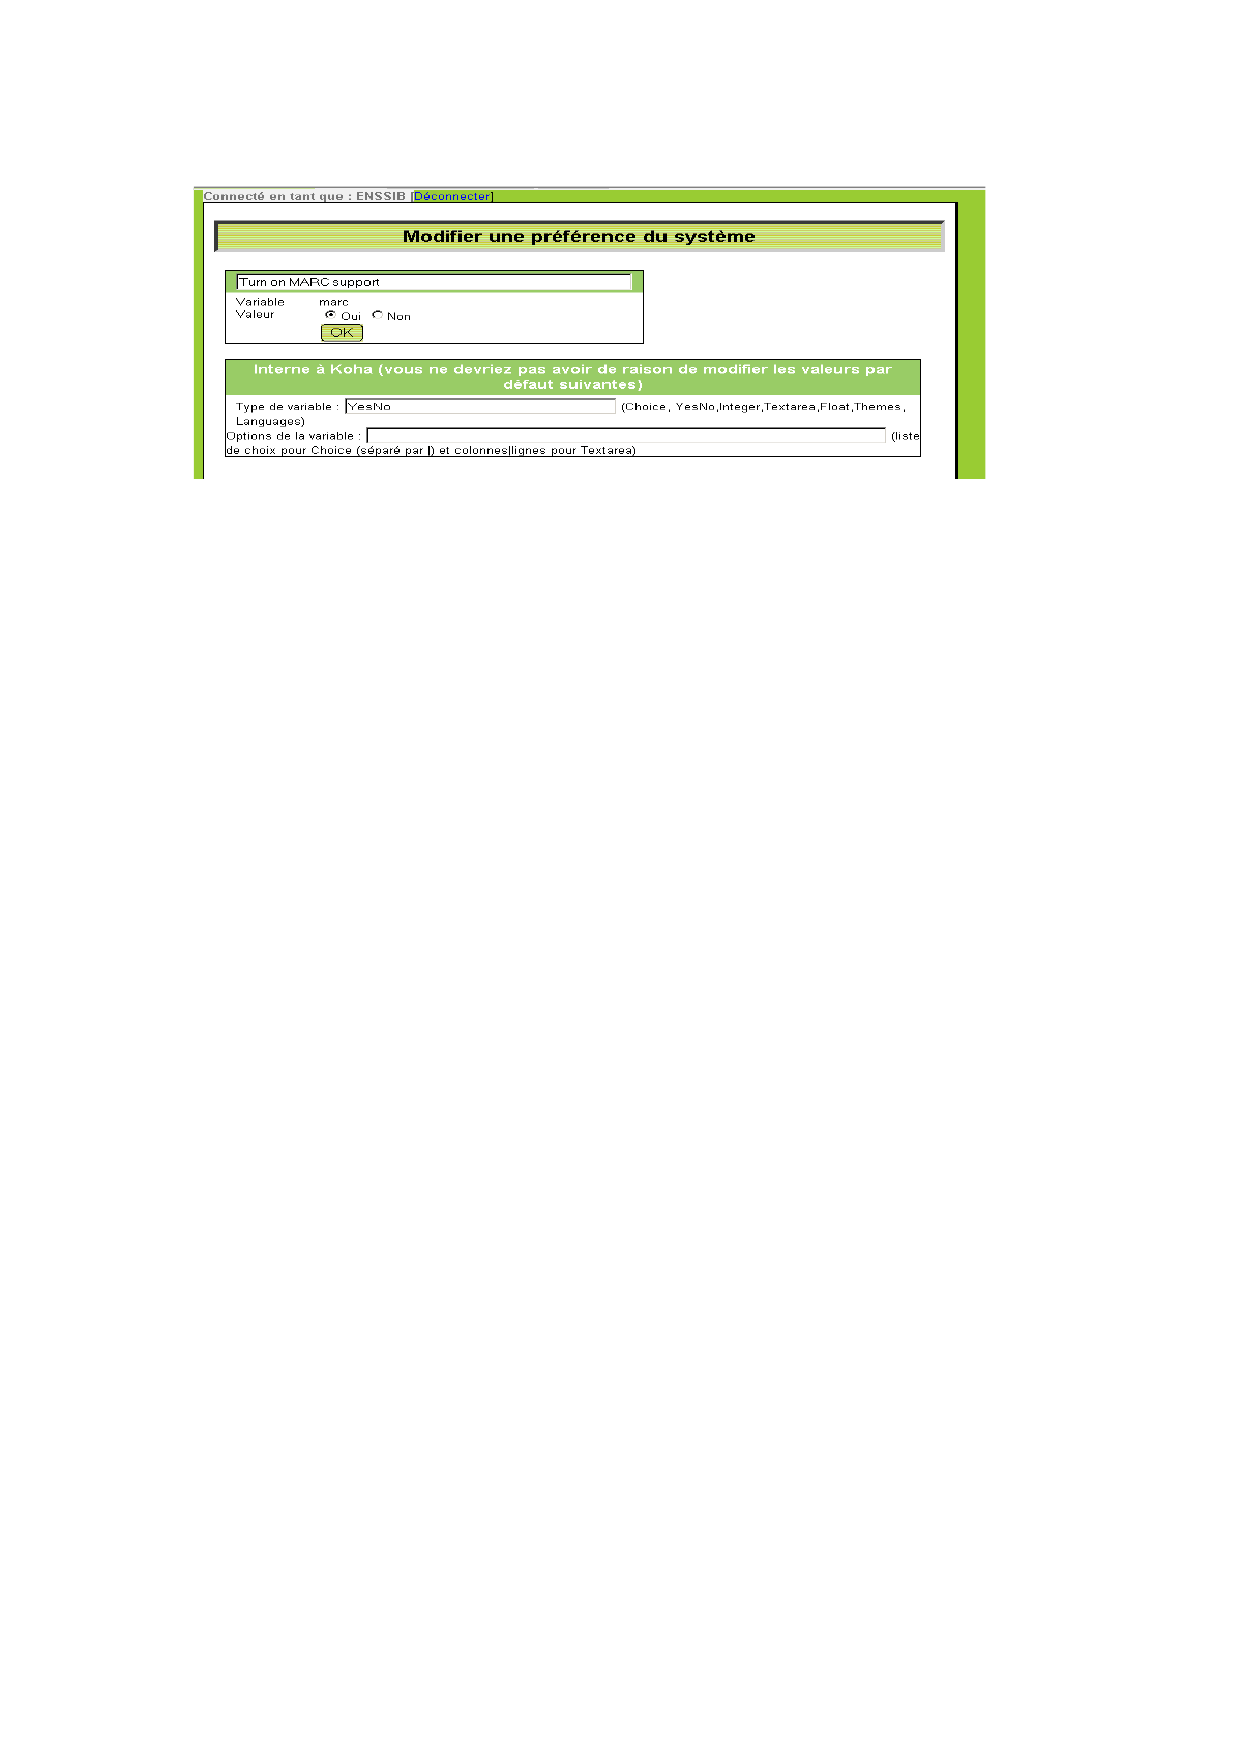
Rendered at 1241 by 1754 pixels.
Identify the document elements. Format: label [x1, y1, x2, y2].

picture [193, 186, 986, 479]
